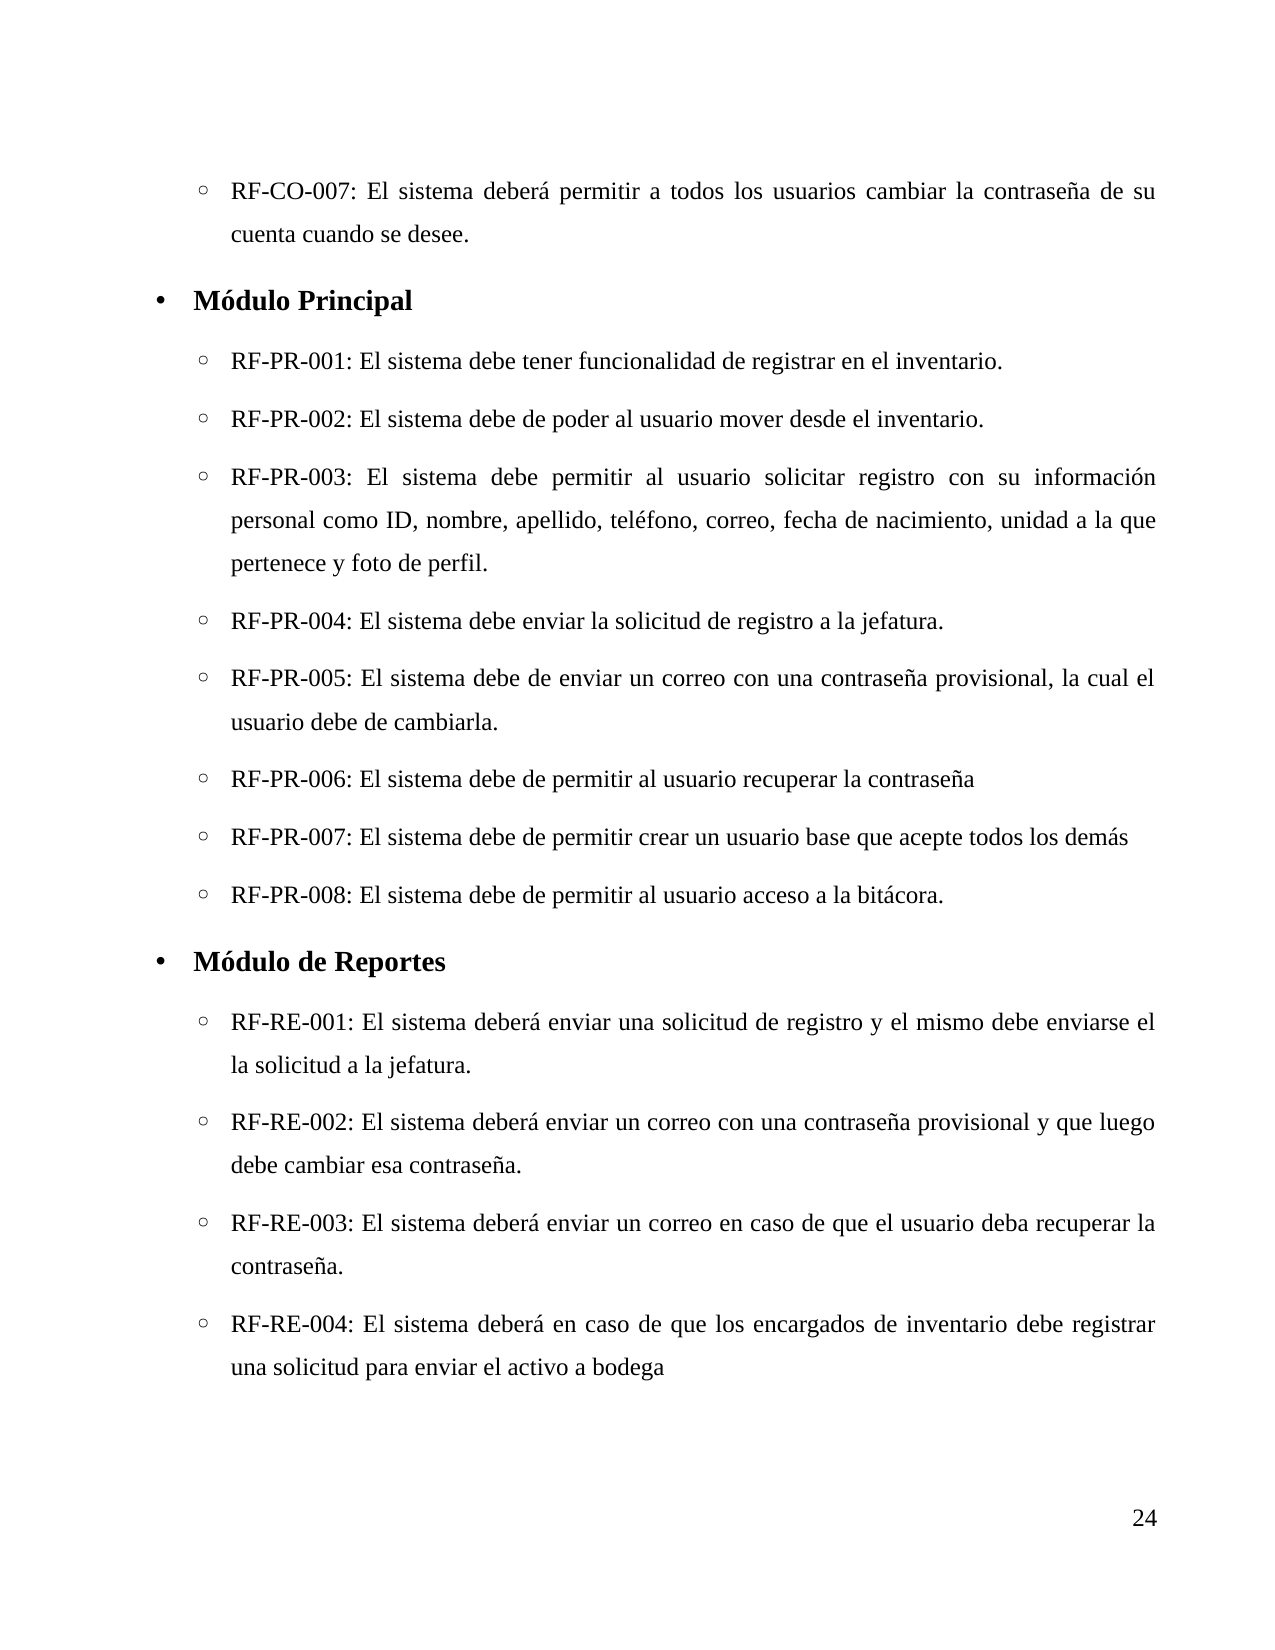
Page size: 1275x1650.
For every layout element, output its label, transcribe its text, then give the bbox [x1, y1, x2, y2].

list RF-PR-004: El sistema debe enviar la solicitud de registro a la jefatura. [193, 606, 1157, 634]
list RF-PR-001: El sistema debe tener funcionalidad de registrar en el inventario. [193, 346, 1157, 375]
list RF-PR-002: El sistema debe de poder al usuario mover desde el inventario. [193, 404, 1157, 433]
list RF-RE-002: El sistema deberá enviar un correo con una contraseña provisional y que luego debe cambiar esa contraseña. [193, 1107, 1157, 1179]
list RF-RE-003: El sistema deberá enviar un correo en caso de que el usuario deba recuperar la contraseña. [193, 1208, 1157, 1280]
list RF-CO-007: El sistema deberá permitir a todos los usuarios cambiar la contraseña de su cuenta cuando se desee. [193, 176, 1157, 248]
list RF-PR-003: El sistema debe permitir al usuario solicitar registro con su información personal como ID, nombre, apellido, teléfono, correo, fecha de nacimiento, unidad a la que pertenece y foto de perfil. [193, 462, 1157, 577]
subtitle Módulo Principal [156, 283, 1157, 317]
subtitle Módulo de Reportes [156, 944, 1157, 977]
list RF-PR-008: El sistema debe de permitir al usuario acceso a la bitácora. [193, 880, 1157, 908]
list RF-RE-004: El sistema deberá en caso de que los encargados de inventario debe registrar una solicitud para enviar el activo a bodega [193, 1309, 1157, 1381]
list RF-RE-001: El sistema deberá enviar una solicitud de registro y el mismo debe enviarse el la solicitud a la jefatura. [193, 1007, 1157, 1078]
list RF-PR-007: El sistema debe de permitir crear un usuario base que acepte todos los demás [193, 822, 1157, 851]
list RF-PR-005: El sistema debe de enviar un correo con una contraseña provisional, la cual el usuario debe de cambiarla. [193, 663, 1157, 735]
list RF-PR-006: El sistema debe de permitir al usuario recuperar la contraseña [193, 764, 1157, 793]
